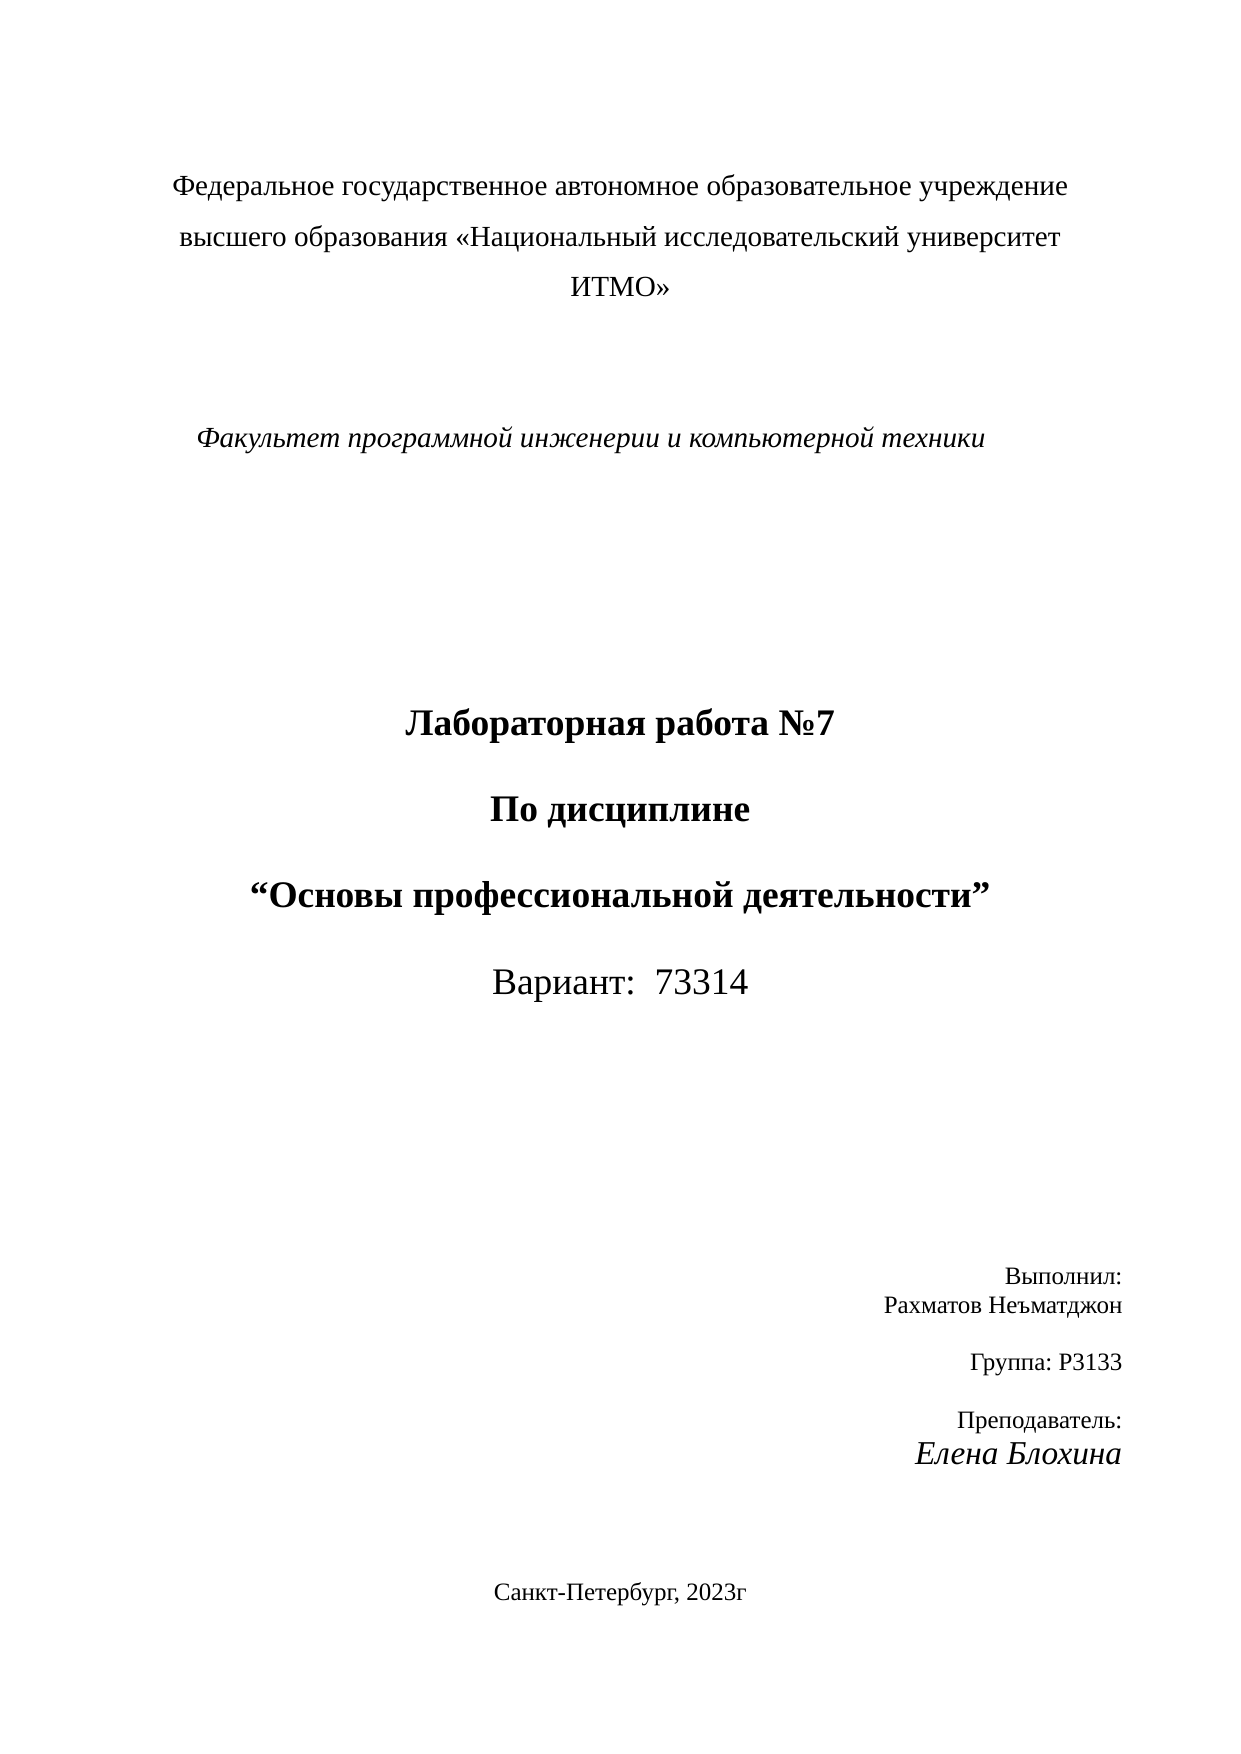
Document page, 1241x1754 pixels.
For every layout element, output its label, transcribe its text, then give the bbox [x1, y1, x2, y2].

text Выполнил: [118, 1261, 1122, 1290]
text “Основы профессиональной деятельности” [118, 873, 1122, 916]
text Факультет программной инженерии и компьютерной техники [59, 420, 1122, 453]
text Группа: Р3133 [118, 1347, 1122, 1376]
text Преподаватель: [118, 1405, 1122, 1433]
text Санкт-Петербург, 2023г [118, 1577, 1122, 1606]
text Елена Блохина [118, 1433, 1122, 1472]
text По дисциплине [118, 787, 1122, 830]
text Лабораторная работа №7 [118, 700, 1122, 743]
text ИТМО» [118, 269, 1122, 303]
text высшего образования «Национальный исследовательский университет [118, 219, 1122, 252]
text Вариант: 73314 [118, 959, 1122, 1002]
text Рахматов Неъматджон [118, 1290, 1122, 1318]
text Федеральное государственное автономное образовательное учреждение [118, 168, 1122, 202]
